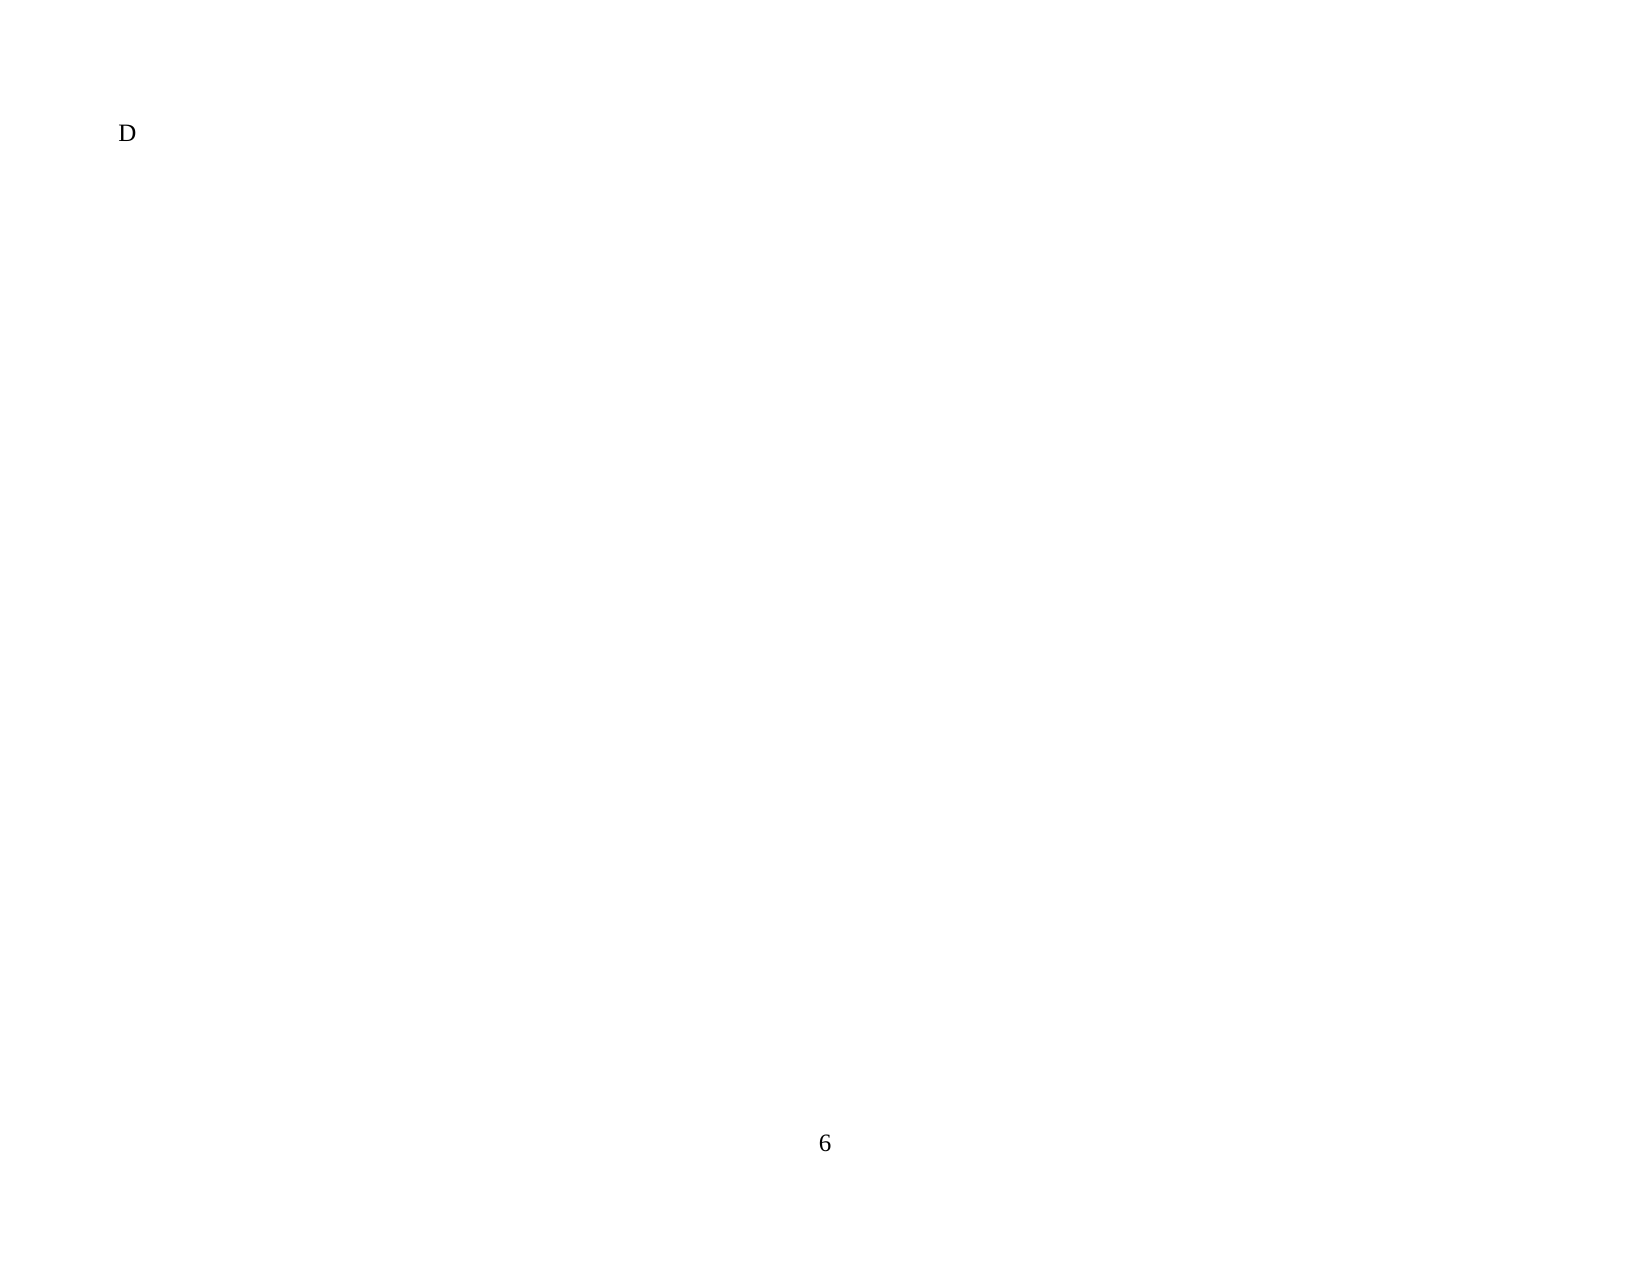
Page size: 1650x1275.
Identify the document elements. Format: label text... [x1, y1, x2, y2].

text D [118, 118, 1532, 147]
